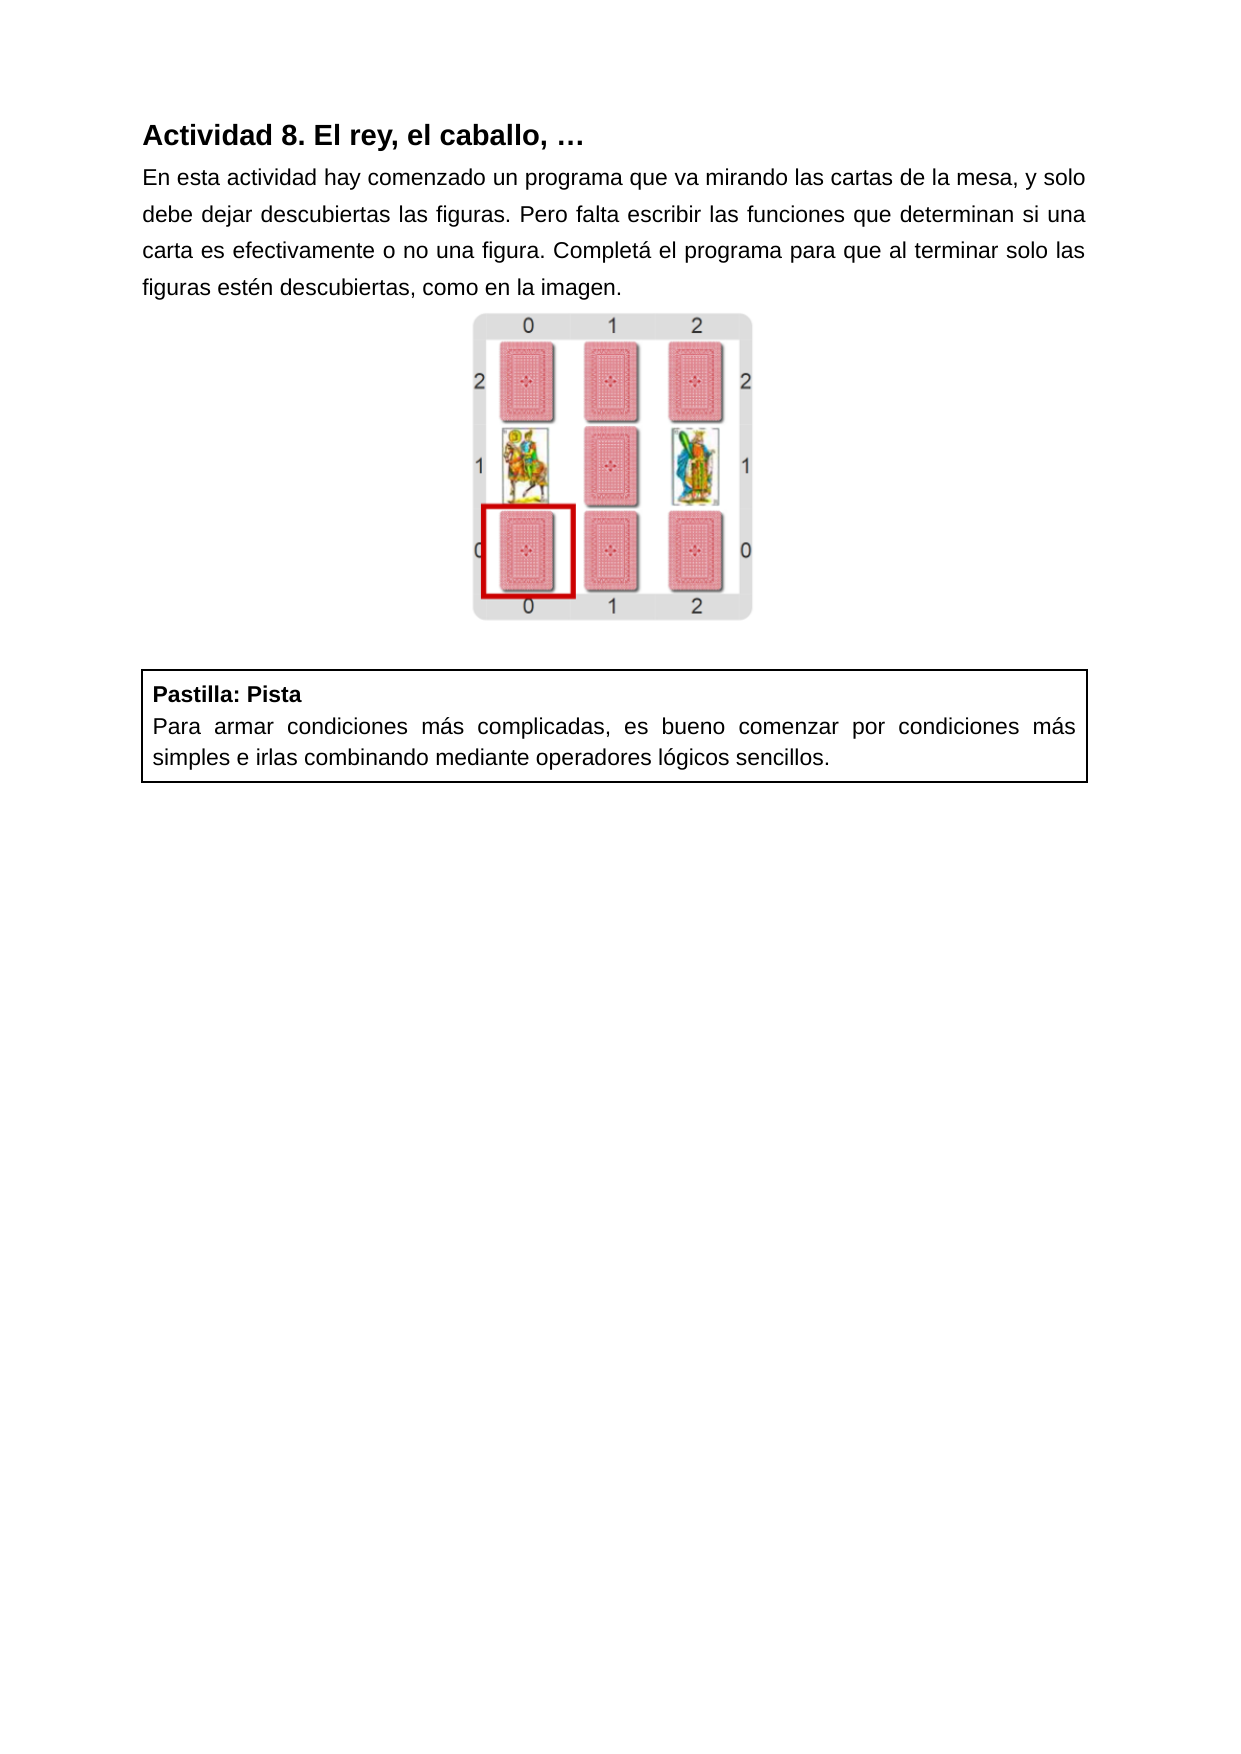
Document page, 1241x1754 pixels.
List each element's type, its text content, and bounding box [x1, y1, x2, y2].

text Actividad 8. El rey, el caballo, … [142, 118, 1087, 152]
picture [458, 309, 771, 623]
text En esta actividad hay comenzado un programa que va mirando las cartas de la mesa, y solo debe dejar descubiertas las figuras. Pero falta escribir las funciones que determinan si una carta es efectivamente o no una figura. Completá el programa para que al terminar solo las figuras estén descubiertas, como en la imagen. [142, 164, 1087, 300]
table_header Pastilla: Pista Para armar condiciones más complicadas, es bueno comenzar por condiciones más simples e irlas combinando mediante operadores lógicos sencillos. [143, 671, 1086, 781]
